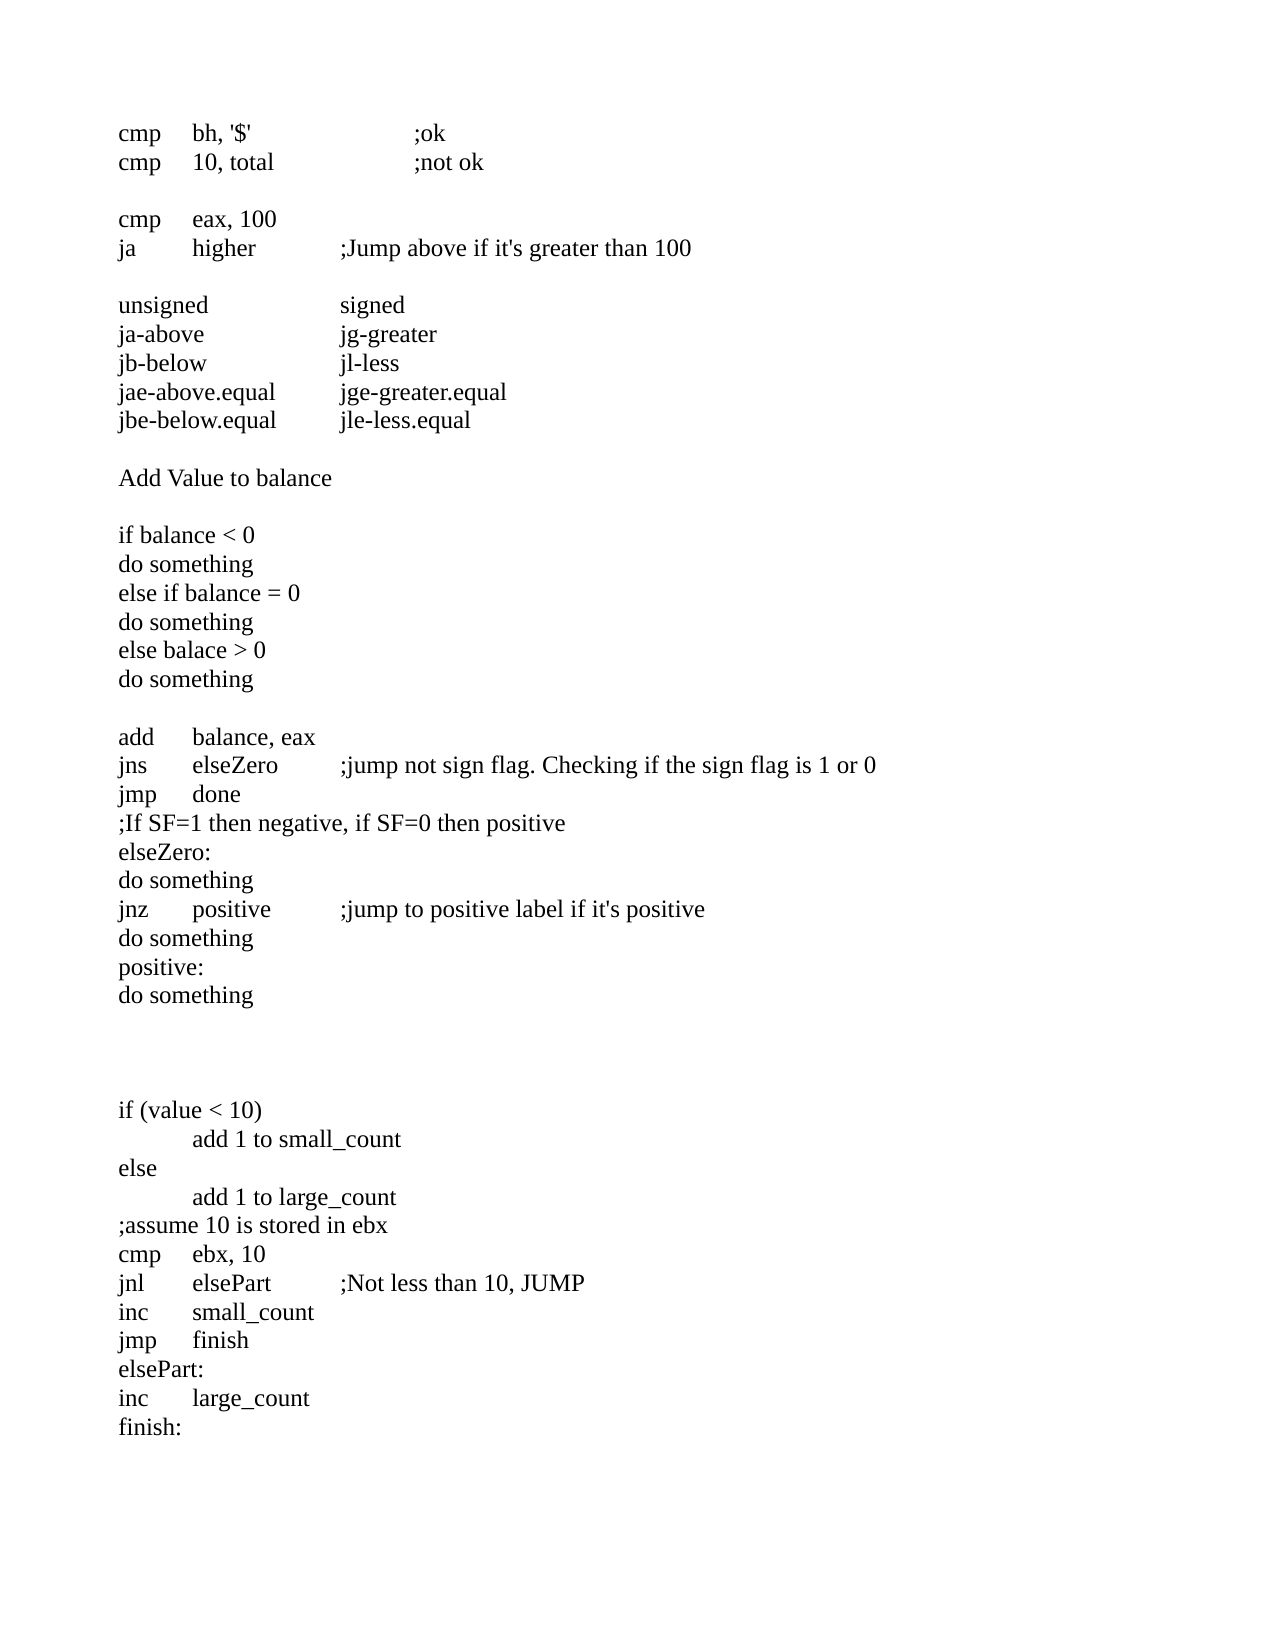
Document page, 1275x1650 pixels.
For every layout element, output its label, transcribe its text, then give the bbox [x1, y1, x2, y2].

text jns elseZero ;jump not sign flag. Checking if the sign flag is 1 or 0 [118, 751, 1157, 779]
text jmp finish [118, 1326, 1157, 1354]
text else if balance = 0 [118, 578, 1157, 607]
text positive: [118, 952, 1157, 981]
text elsePart: [118, 1354, 1157, 1383]
text do something [118, 981, 1157, 1009]
text jae-above.equal jge-greater.equal [118, 377, 1157, 406]
text do something [118, 866, 1157, 894]
text jnl elsePart ;Not less than 10, JUMP [118, 1268, 1157, 1297]
text elseZero: [118, 837, 1157, 866]
text ja-above jg-greater [118, 319, 1157, 348]
text ;If SF=1 then negative, if SF=0 then positive [118, 808, 1157, 837]
text add 1 to large_count [118, 1182, 1157, 1211]
text ;assume 10 is stored in ebx [118, 1211, 1157, 1239]
text cmp bh, '$' ;ok [118, 118, 1157, 147]
text cmp eax, 100 [118, 204, 1157, 233]
text else [118, 1153, 1157, 1182]
text inc small_count [118, 1297, 1157, 1326]
text if balance < 0 [118, 521, 1157, 549]
text jbe-below.equal jle-less.equal [118, 406, 1157, 434]
text unsigned signed [118, 291, 1157, 319]
text add 1 to small_count [118, 1124, 1157, 1153]
text do something [118, 607, 1157, 636]
text jb-below jl-less [118, 348, 1157, 377]
text finish: [118, 1412, 1157, 1441]
text else balace > 0 [118, 636, 1157, 664]
text do something [118, 664, 1157, 693]
text cmp ebx, 10 [118, 1239, 1157, 1268]
text inc large_count [118, 1383, 1157, 1412]
text cmp 10, total ;not ok [118, 147, 1157, 176]
text ja higher ;Jump above if it's greater than 100 [118, 233, 1157, 262]
text if (value < 10) [118, 1096, 1157, 1124]
text add balance, eax [118, 722, 1157, 751]
text jmp done [118, 779, 1157, 808]
text do something [118, 549, 1157, 578]
text Add Value to balance [118, 463, 1157, 492]
text jnz positive ;jump to positive label if it's positive [118, 894, 1157, 923]
text do something [118, 923, 1157, 952]
